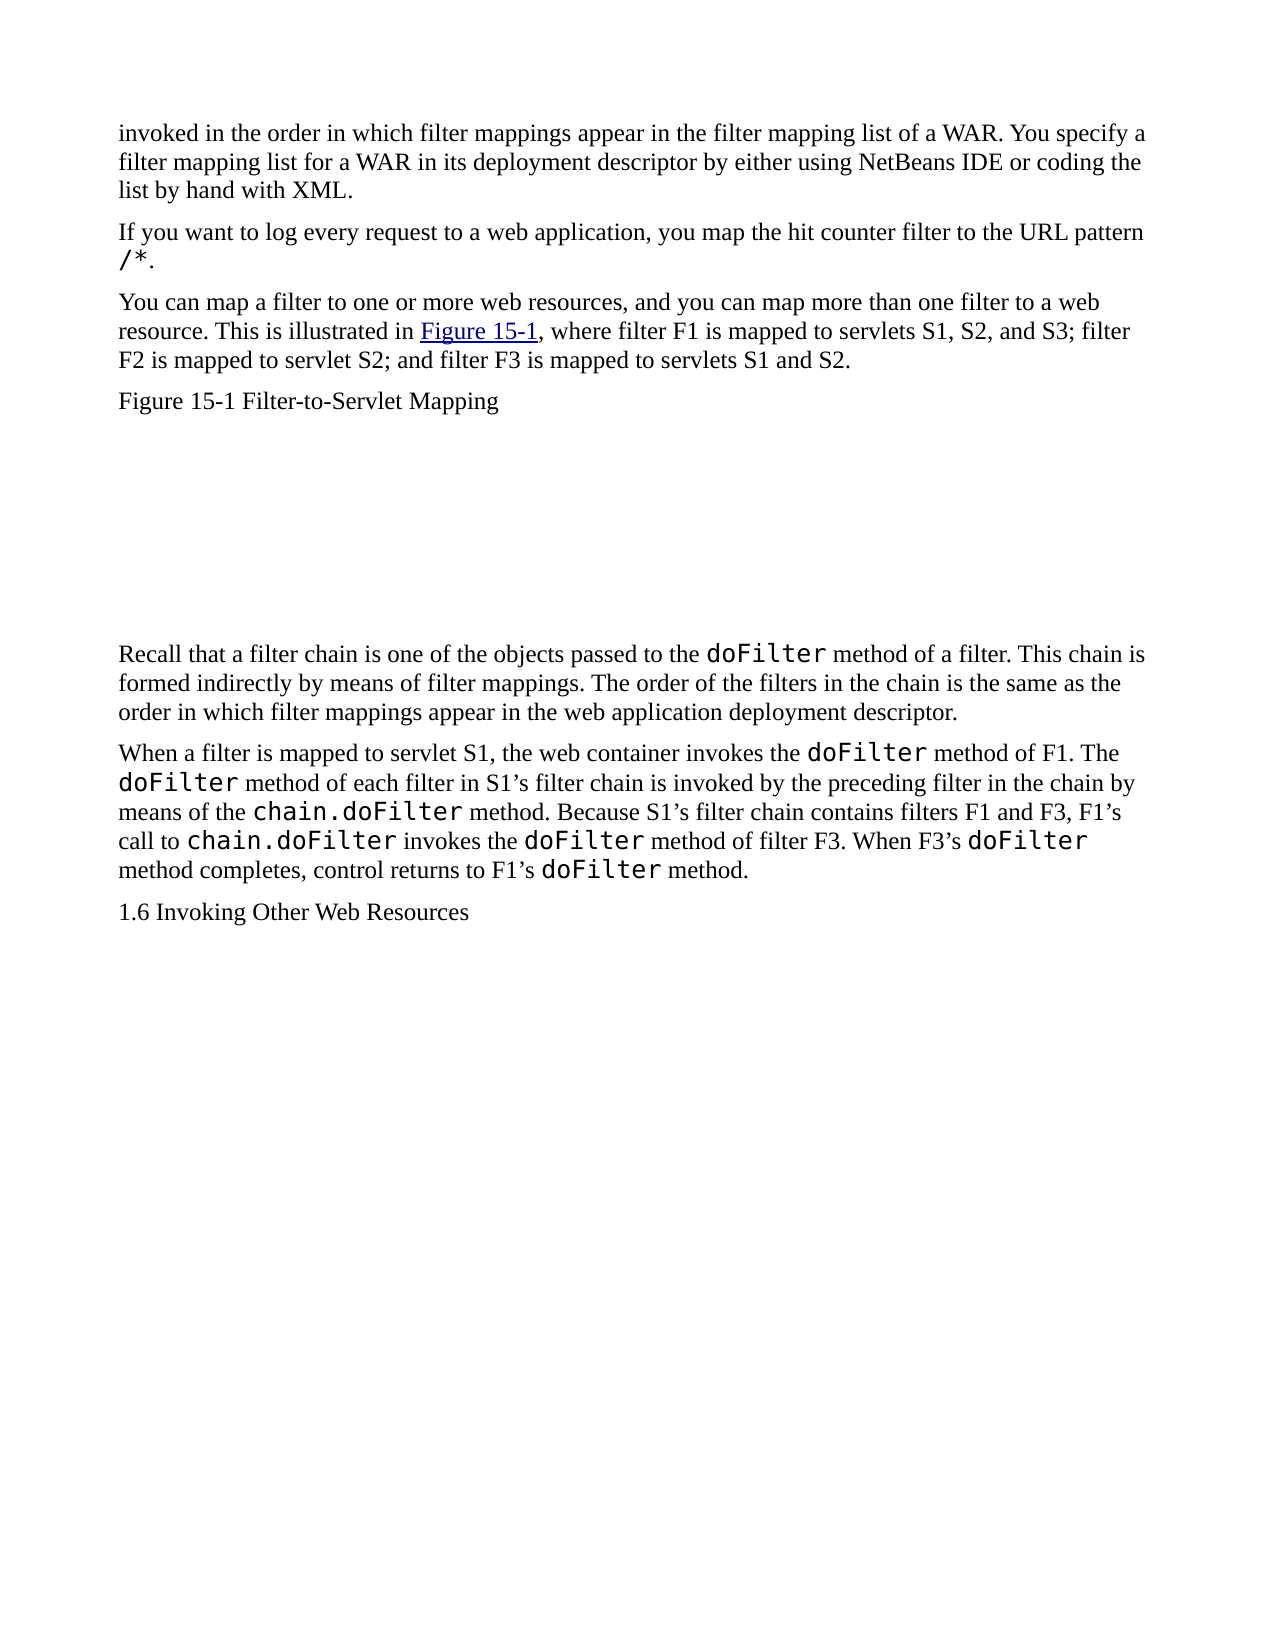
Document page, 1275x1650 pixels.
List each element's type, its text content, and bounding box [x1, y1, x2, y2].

text Figure 15-1 Filter-to-Servlet Mapping [118, 386, 1157, 415]
text When a filter is mapped to servlet S1, the web container invokes the doFilter method of F1. The doFilter method of each filter in S1’s filter chain is invoked by the preceding filter in the chain by means of the chain.doFilter method. Because S1’s filter chain contains filters F1 and F3, F1’s call to chain.doFilter invokes the doFilter method of filter F3. When F3’s doFilter method completes, control returns to F1’s doFilter method. [118, 738, 1157, 885]
text invoked in the order in which filter mappings appear in the filter mapping list of a WAR. You specify a filter mapping list for a WAR in its deployment descriptor by either using NetBeans IDE or coding the list by hand with XML. [118, 118, 1157, 204]
text Recall that a filter chain is one of the objects passed to the doFilter method of a filter. This chain is formed indirectly by means of filter mappings. The order of the filters in the chain is the same as the order in which filter mappings appear in the web application deployment descriptor. [118, 639, 1157, 726]
text 1.6 Invoking Other Web Resources [118, 897, 1157, 926]
text You can map a filter to one or more web resources, and you can map more than one filter to a web resource. This is illustrated in Figure 15-1, where filter F1 is mapped to servlets S1, S2, and S3; filter F2 is mapped to servlet S2; and filter F3 is mapped to servlets S1 and S2. [118, 287, 1157, 374]
text If you want to log every request to a web application, you map the hit counter filter to the URL pattern /*. [118, 217, 1157, 275]
